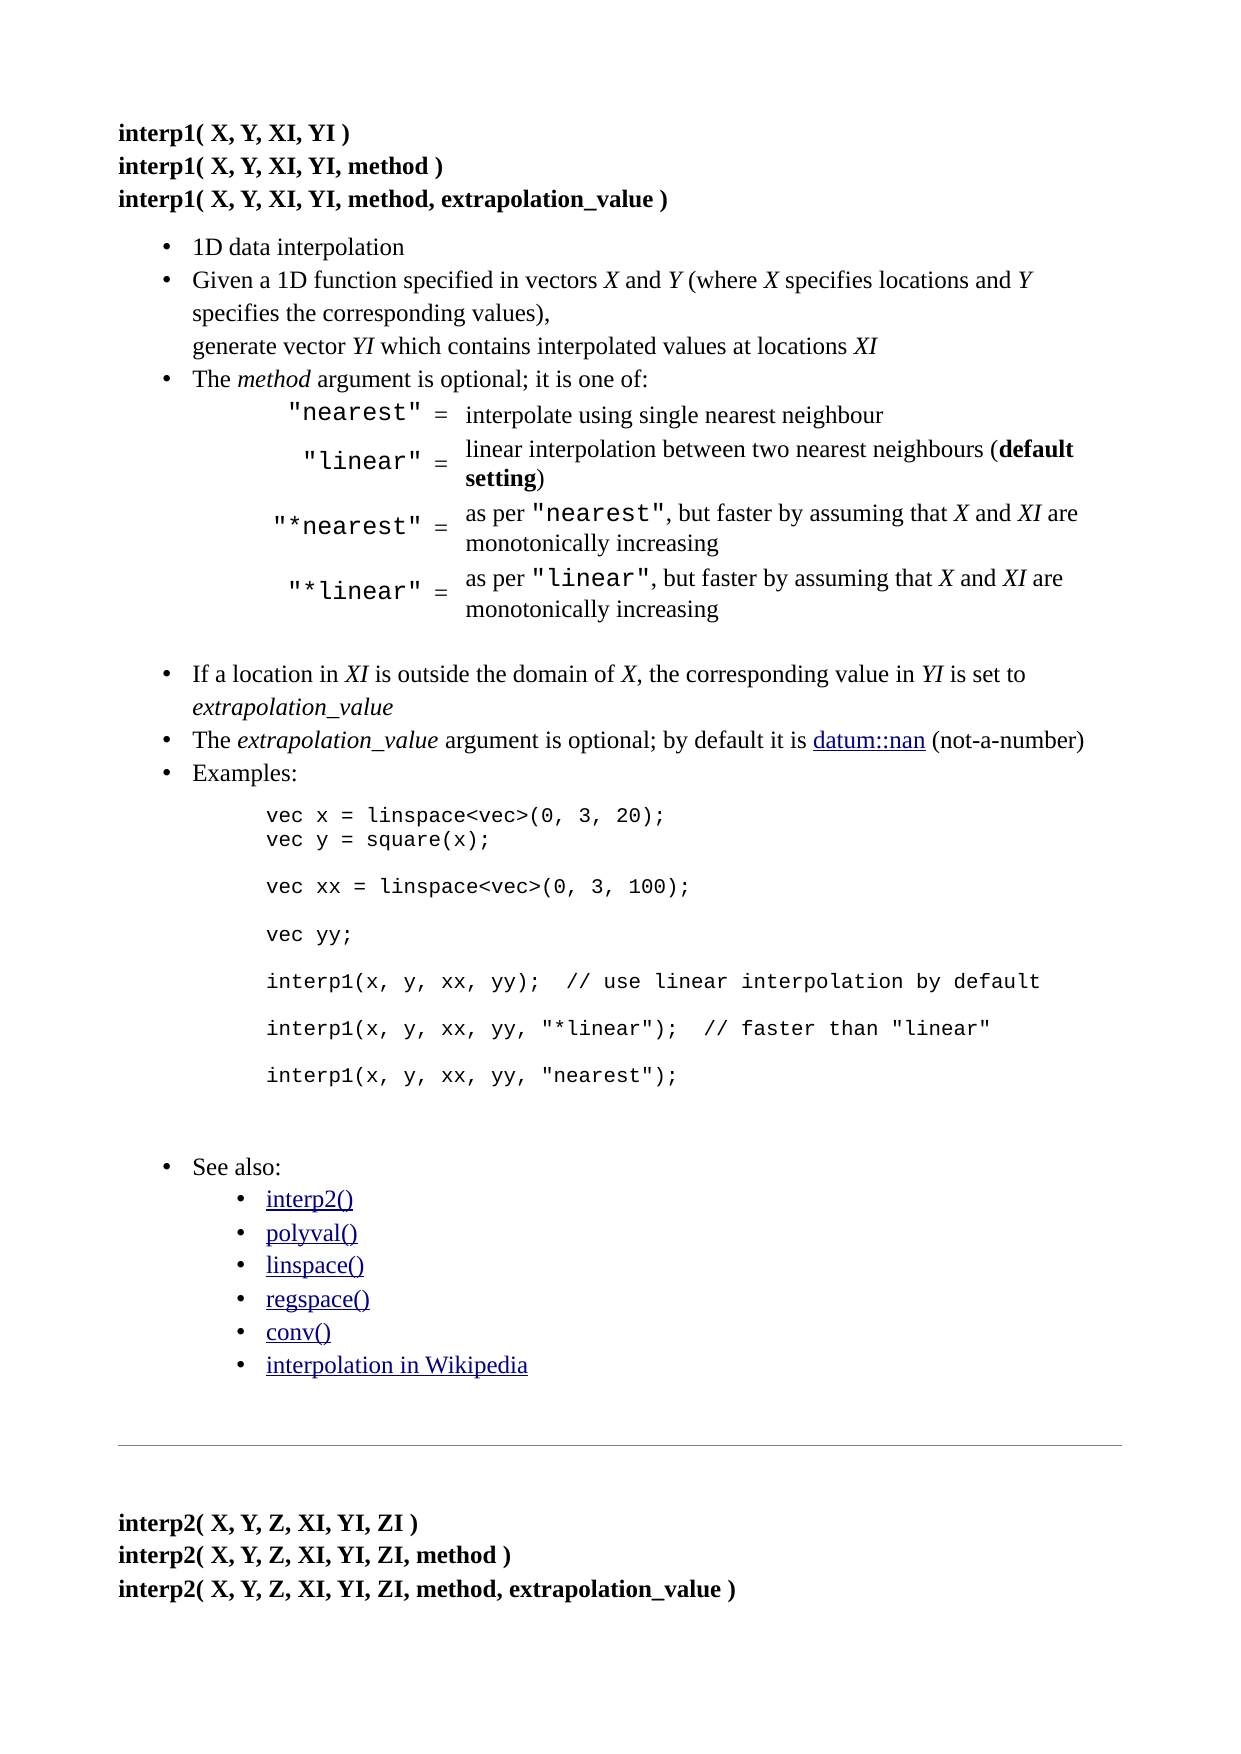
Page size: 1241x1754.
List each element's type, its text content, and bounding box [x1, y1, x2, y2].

table_cell = [425, 495, 462, 560]
list vec yy; [236, 923, 1122, 947]
list If a location in XI is outside the domain of X, the corresponding value in YI is set to extrapolation_value [162, 659, 1122, 720]
list 1D data interpolation [162, 232, 1122, 261]
list interp1(x, y, xx, yy); // use linear interpolation by default [236, 971, 1122, 994]
list The extrapolation_value argument is optional; by default it is datum::nan (not-a-number) [162, 725, 1122, 753]
list conv() [236, 1317, 1122, 1345]
table_cell "*nearest" [266, 495, 425, 560]
list interp1(x, y, xx, yy, "*linear"); // faster than "linear" [236, 1018, 1122, 1042]
list interp2() [236, 1184, 1122, 1213]
table_header interpolate using single nearest neighbour [463, 397, 1122, 431]
table_cell = [425, 431, 462, 495]
list regspace() [236, 1284, 1122, 1312]
list See also: [162, 1152, 1122, 1180]
table_cell linear interpolation between two nearest neighbours (default setting) [463, 431, 1122, 495]
list vec y = square(x); [236, 829, 1122, 853]
text interp1( X, Y, XI, YI ) interp1( X, Y, XI, YI, method ) interp1( X, Y, XI, YI, method, extrapolation_value ) [118, 118, 1122, 213]
table_cell "*linear" [266, 560, 425, 626]
list interp1(x, y, xx, yy, "nearest"); [236, 1065, 1122, 1089]
list Examples: [162, 758, 1122, 786]
table_cell "linear" [266, 431, 425, 495]
list vec xx = linspace<vec>(0, 3, 100); [236, 876, 1122, 900]
table_cell as per "nearest", but faster by assuming that X and XI are monotonically increasing [463, 495, 1122, 560]
list polyval() [236, 1218, 1122, 1246]
list The method argument is optional; it is one of: [162, 364, 1122, 393]
table_cell = [425, 560, 462, 626]
table_header = [425, 397, 462, 431]
list vec x = linspace<vec>(0, 3, 20); [236, 805, 1122, 829]
text interp2( X, Y, Z, XI, YI, ZI ) interp2( X, Y, Z, XI, YI, ZI, method ) interp2( X, Y, Z, XI, YI, ZI, method, extrapolation_value ) [118, 1508, 1122, 1602]
table_header "nearest" [266, 397, 425, 431]
table_cell as per "linear", but faster by assuming that X and XI are monotonically increasing [463, 560, 1122, 626]
list linspace() [236, 1251, 1122, 1279]
list interpolation in Wikipedia [236, 1350, 1122, 1378]
list Given a 1D function specified in vectors X and Y (where X specifies locations and Y specifies the corresponding values), generate vector YI which contains interpolated values at locations XI [162, 265, 1122, 359]
